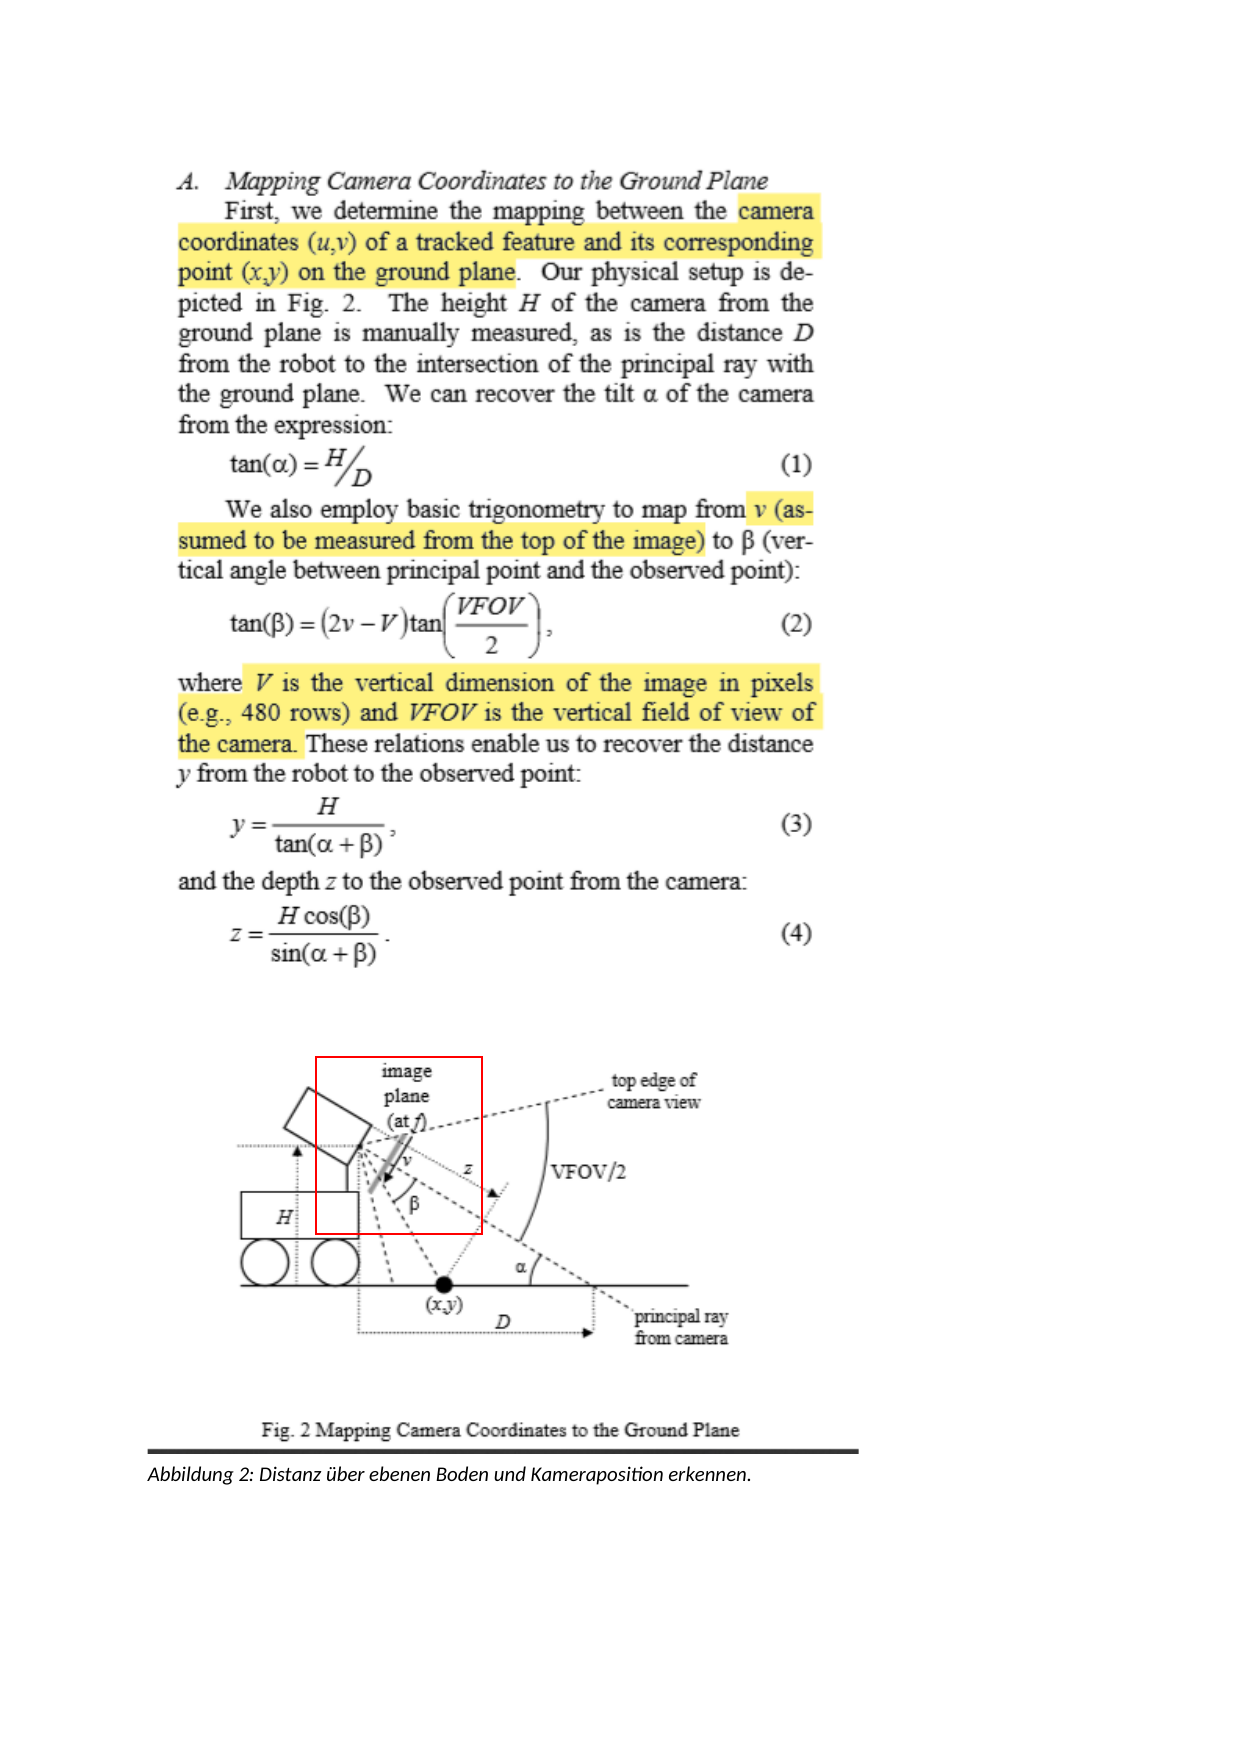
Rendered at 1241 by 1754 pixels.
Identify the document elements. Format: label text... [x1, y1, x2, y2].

picture [147, 160, 859, 1454]
text Abbildung 2: Distanz über ebenen Boden und Kameraposition erkennen. [148, 1454, 858, 1486]
